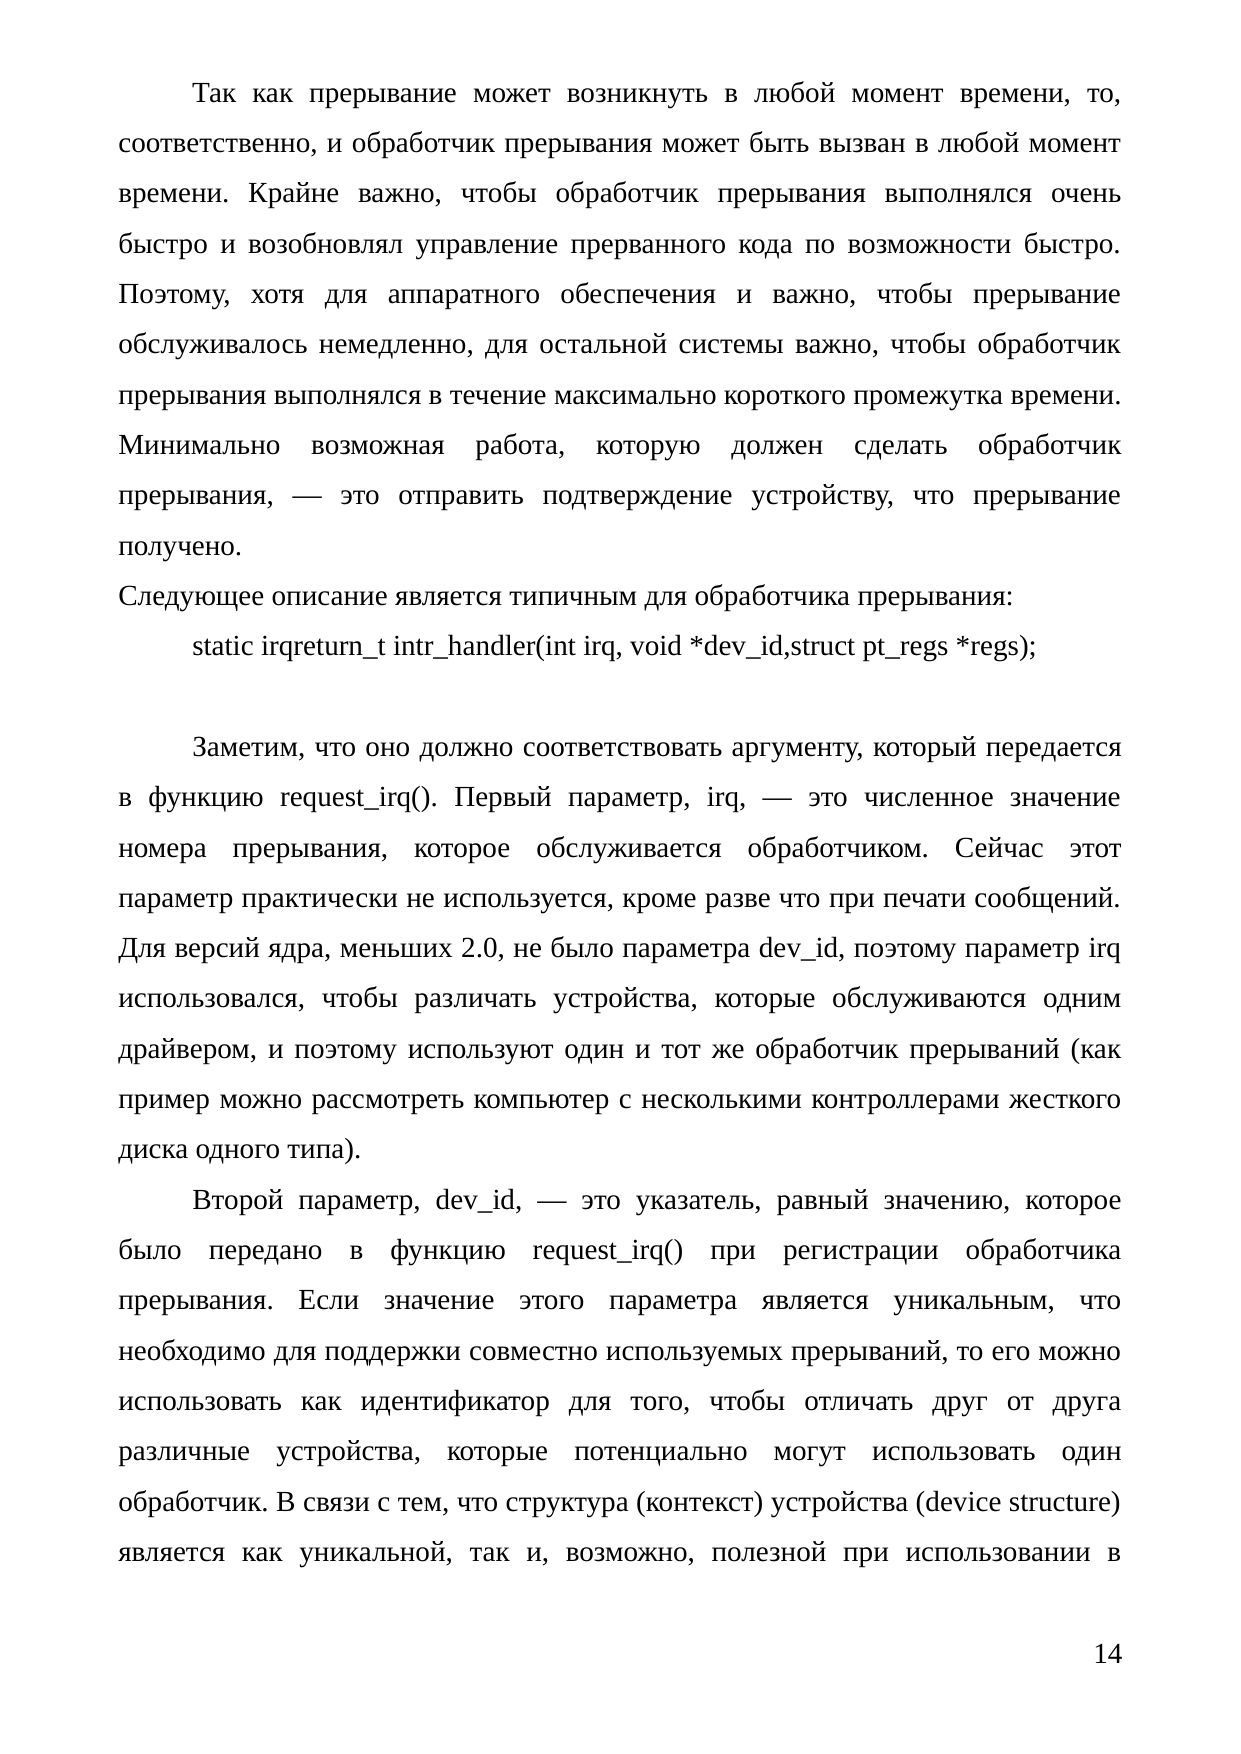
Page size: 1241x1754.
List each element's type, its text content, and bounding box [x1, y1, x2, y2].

text Второй параметр, dev_id, — это указатель, равный значению, которое было передано в функцию request_irq() при регистрации обработчика прерывания. Если значение этого параметра является уникальным, что необходимо для поддержки совместно используемых прерываний, то его можно использовать как идентификатор для того, чтобы отличать друг от друга различные устройства, которые потенциально могут использовать один обработчик. В связи с тем, что структура (контекст) устройства (device structure) является как уникальной, так и, возможно, полезной при использовании в [118, 1182, 1122, 1568]
text Заметим, что оно должно соответствовать аргументу, который передается в функцию request_irq(). Первый параметр, irq, — это численное значение номера прерывания, которое обслуживается обработчиком. Сейчас этот параметр практически не используется, кроме разве что при печати сообщений. Для версий ядра, меньших 2.0, не было параметра dev_id, поэтому параметр irq использовался, чтобы различать устройства, которые обслуживаются одним драйвером, и поэтому используют один и тот же обработчик прерываний (как пример можно рассмотреть компьютер с несколькими контроллерами жесткого диска одного типа). [118, 729, 1122, 1165]
text Так как прерывание может возникнуть в любой момент времени, то, соответственно, и обработчик прерывания может быть вызван в любой момент времени. Крайне важно, чтобы обработчик прерывания выполнялся очень быстро и возобновлял управление прерванного кода по возможности быстро. Поэтому, хотя для аппаратного обеспечения и важно, чтобы прерывание обслуживалось немедленно, для остальной системы важно, чтобы обработчик прерывания выполнялся в течение максимально короткого промежутка времени. Минимально возможная работа, которую должен сделать обработчик прерывания, — это отправить подтверждение устройству, что прерывание получено. [118, 75, 1122, 561]
text Следующее описание является типичным для обработчика прерывания: [118, 578, 1122, 612]
text static irqreturn_t intr_handler(int irq, void *dev_id,struct pt_regs *regs); [118, 628, 1122, 662]
